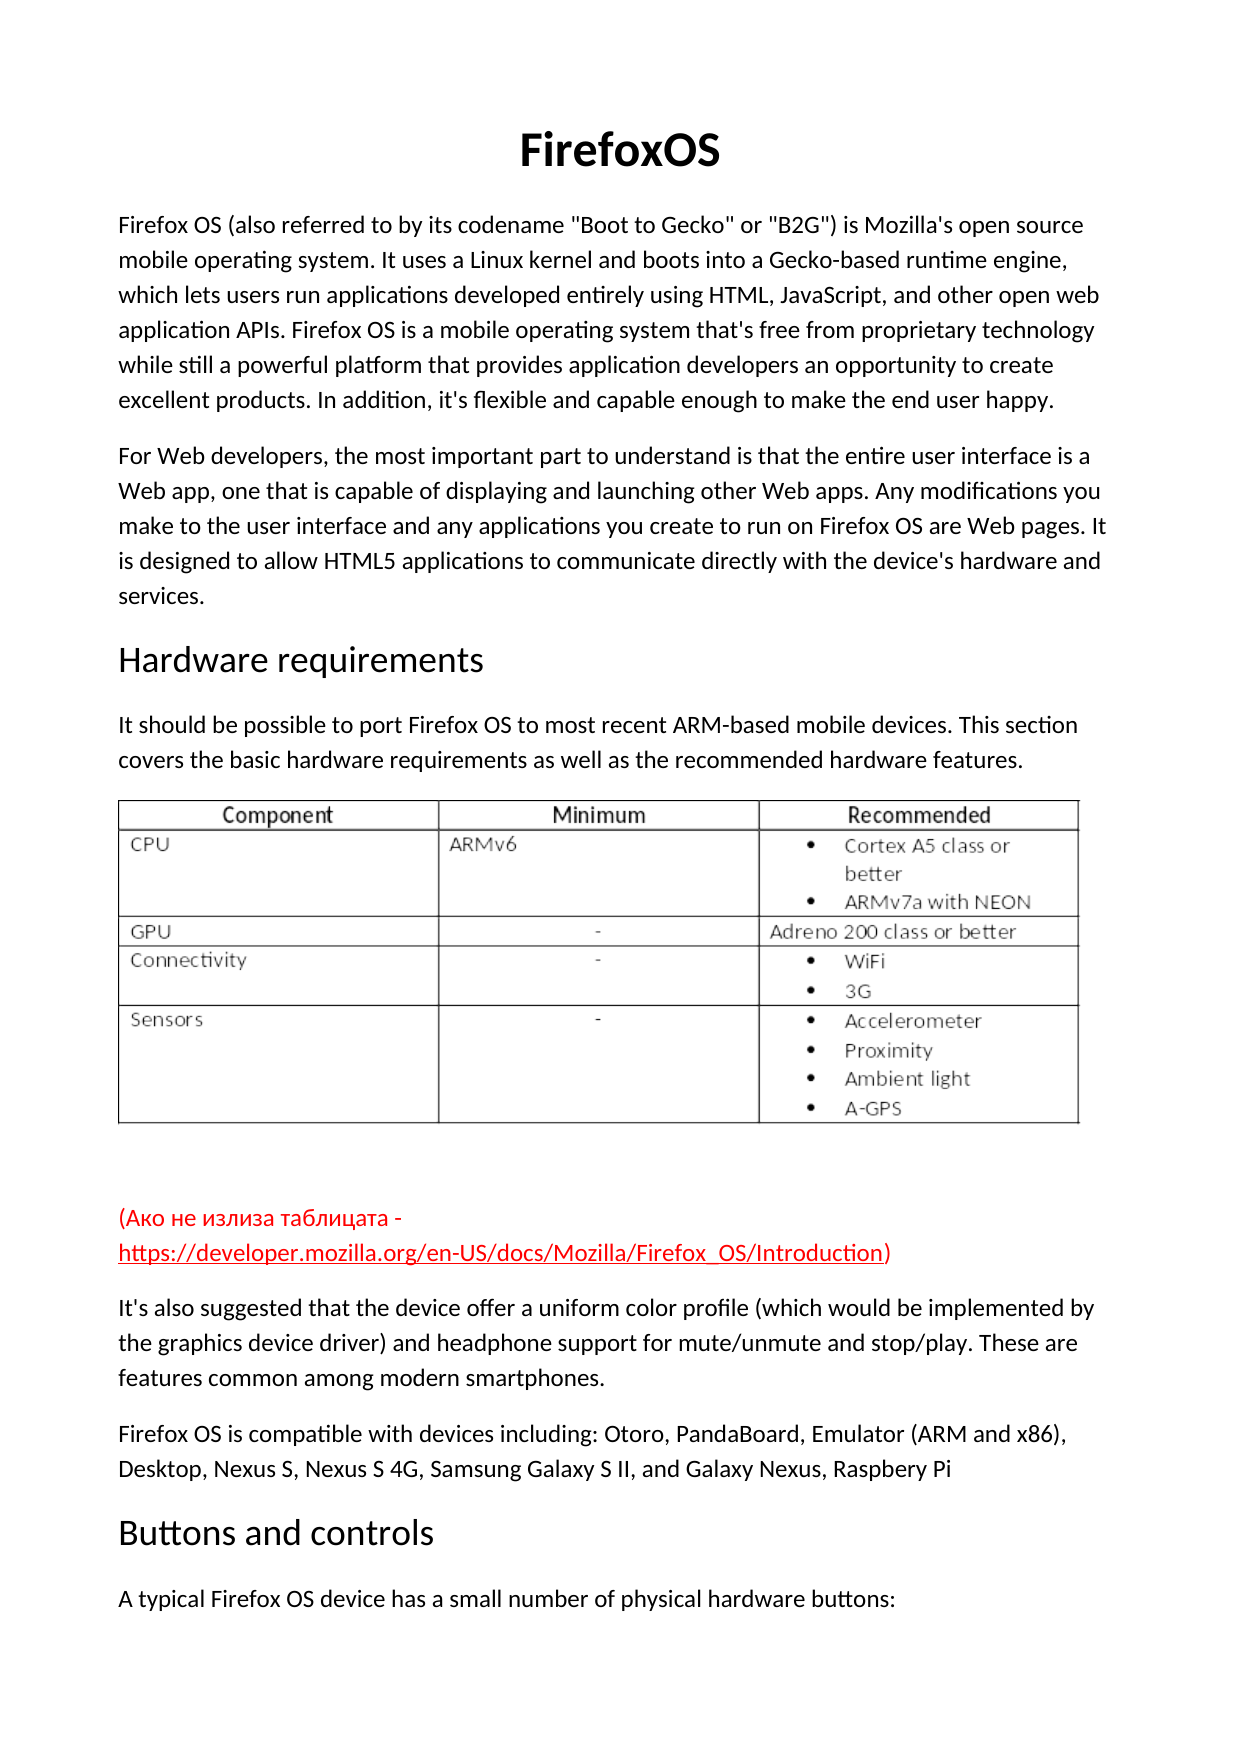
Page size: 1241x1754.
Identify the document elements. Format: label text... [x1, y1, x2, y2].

text Firefox OS is compatible with devices including: Otoro, PandaBoard, Emulator (ARM and x86), Desktop, Nexus S, Nexus S 4G, Samsung Galaxy S II, and Galaxy Nexus, Raspbery Pi [118, 1418, 1122, 1484]
text It's also suggested that the device offer a uniform color profile (which would be implemented by the graphics device driver) and headphone support for mute/unmute and stop/play. These are features common among modern smartphones. [118, 1293, 1122, 1393]
text Buttons and controls [118, 1509, 1122, 1555]
text Hardware requirements [118, 636, 1122, 682]
text FirefoxOS [118, 118, 1122, 179]
text It should be possible to port Firefox OS to most recent ARM-based mobile devices. This section covers the basic hardware requirements as well as the recommended hardware features. [118, 709, 1122, 775]
text For Web developers, the most important part to understand is that the entire user interface is a Web app, one that is capable of displaying and launching other Web apps. Any modifications you make to the user interface and any applications you create to run on Firefox OS are Web pages. It is designed to allow HTML5 applications to communicate directly with the device's hardware and services. [118, 440, 1122, 610]
text Firefox OS (also referred to by its codename "Boot to Gecko" or "B2G") is Mozilla's open source mobile operating system. It uses a Linux kernel and boots into a Gecko-based runtime engine, which lets users run applications developed entirely using HTML, JavaScript, and other open web application APIs. Firefox OS is a mobile operating system that's free from proprietary technology while still a powerful platform that provides application developers an opportunity to create excellent products. In addition, it's flexible and capable enough to make the end user happy. [118, 209, 1122, 414]
text A typical Firefox OS device has a small number of physical hardware buttons: [118, 1583, 1122, 1613]
text (Ако не излиза таблицата - https://developer.mozilla.org/en-US/docs/Mozilla/Firefox_OS/Introduction) [118, 1202, 1122, 1267]
